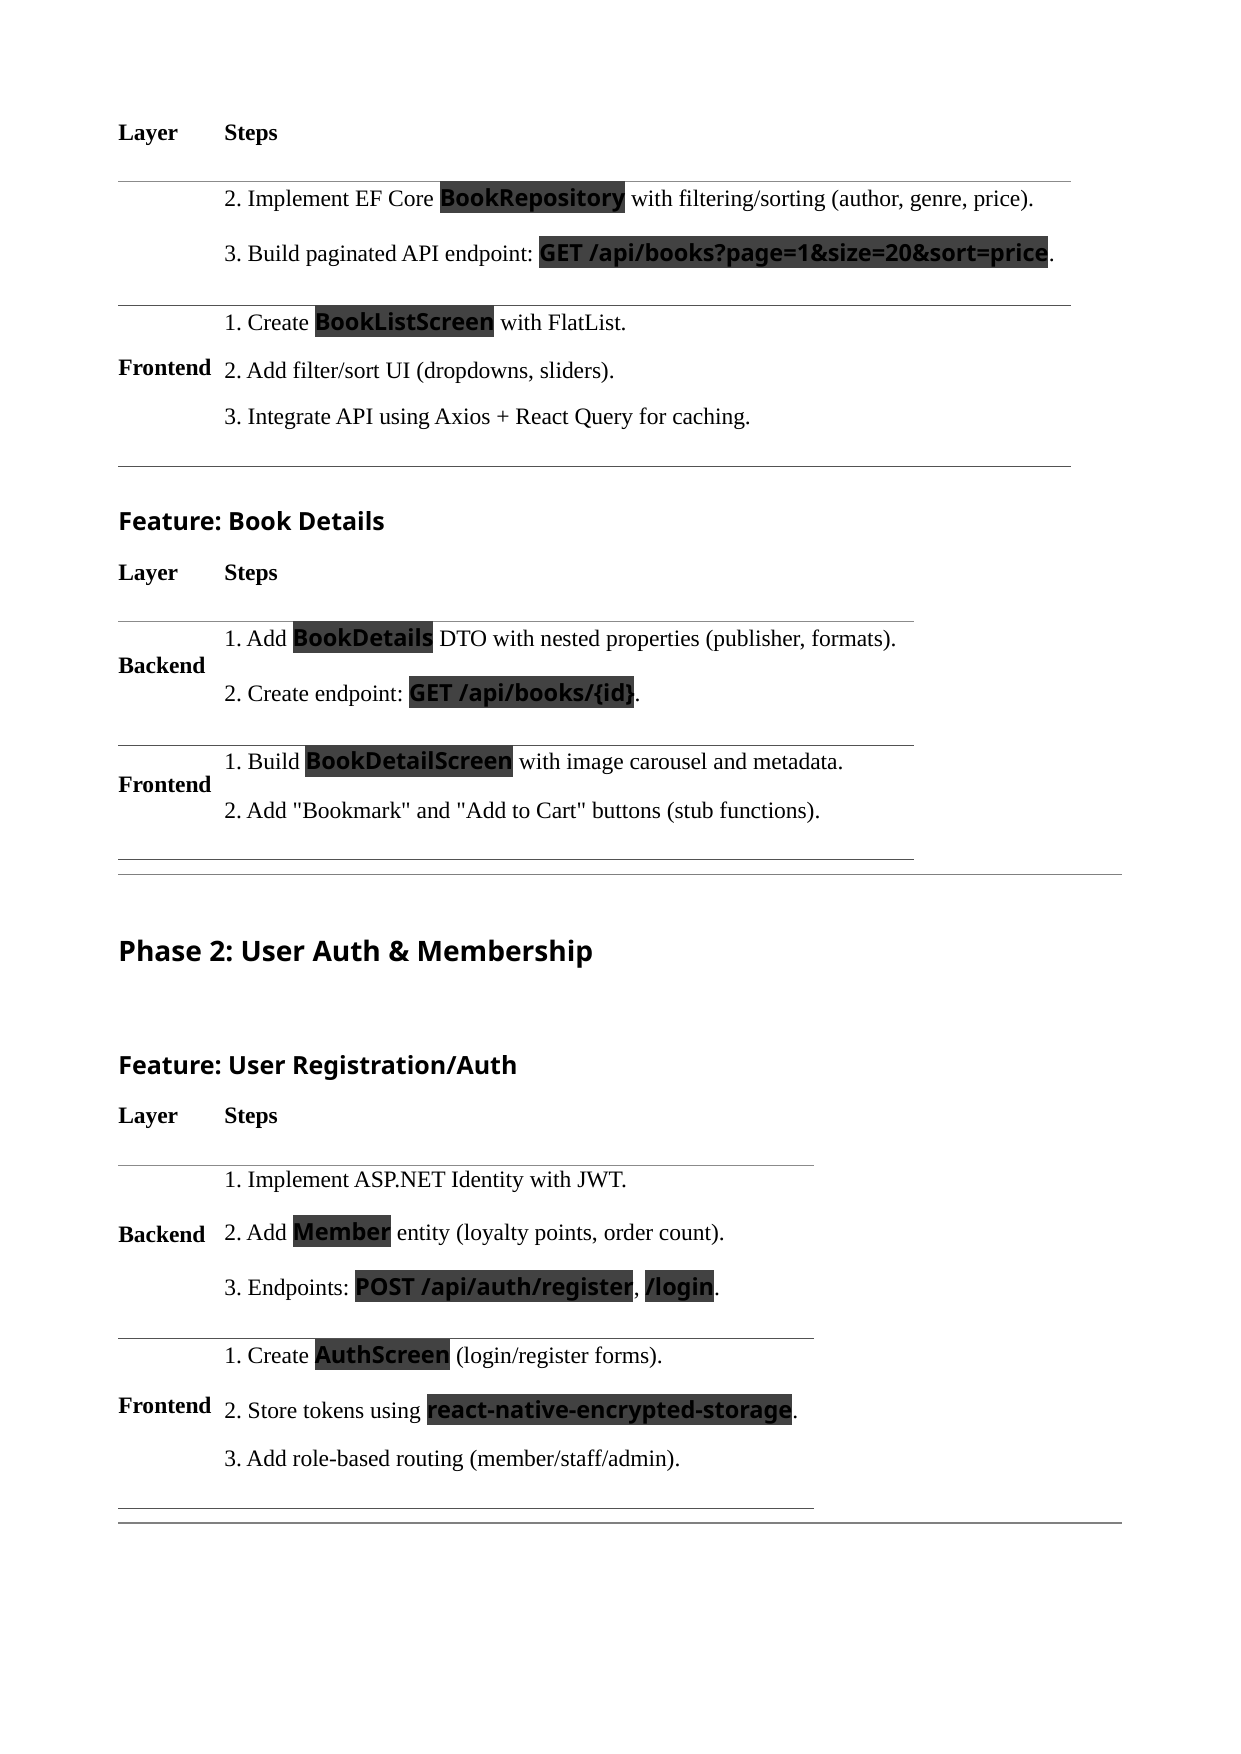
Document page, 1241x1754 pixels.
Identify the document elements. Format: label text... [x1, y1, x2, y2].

subtitle Feature: Book Details [118, 494, 1122, 538]
table_cell Backend [118, 1166, 224, 1338]
table_header Steps [224, 118, 1071, 181]
table_cell 1. Add BookDetails DTO with nested properties (publisher, formats). 2. Create endpoint: GET /api/books/{id}. [224, 622, 914, 744]
table_cell Frontend [118, 1339, 224, 1508]
table_header Steps [224, 558, 914, 621]
table_cell Frontend [118, 306, 224, 466]
table_header Layer [118, 118, 224, 181]
table_cell 1. Implement ASP.NET Identity with JWT. 2. Add Member entity (loyalty points, order count). 3. Endpoints: POST /api/auth/register, /login. [224, 1166, 813, 1338]
table_header Layer [118, 558, 224, 621]
table_cell Backend [118, 622, 224, 744]
subtitle Phase 2: User Auth & Membership [118, 932, 1122, 970]
table_cell 2. Implement EF Core BookRepository with filtering/sorting (author, genre, price). 3. Build paginated API endpoint: GET /api/books?page=1&size=20&sort=price. [224, 182, 1071, 305]
table_header Steps [224, 1102, 813, 1165]
table_cell [118, 182, 224, 305]
table_header Layer [118, 1102, 224, 1165]
table_cell 1. Build BookDetailScreen with image carousel and metadata. 2. Add "Bookmark" and "Add to Cart" buttons (stub functions). [224, 746, 914, 859]
subtitle Feature: User Registration/Auth [118, 1038, 1122, 1081]
table_cell 1. Create BookListScreen with FlatList. 2. Add filter/sort UI (dropdowns, sliders). 3. Integrate API using Axios + React Query for caching. [224, 306, 1071, 466]
table_cell 1. Create AuthScreen (login/register forms). 2. Store tokens using react-native-encrypted-storage. 3. Add role-based routing (member/staff/admin). [224, 1339, 813, 1508]
table_cell Frontend [118, 746, 224, 859]
